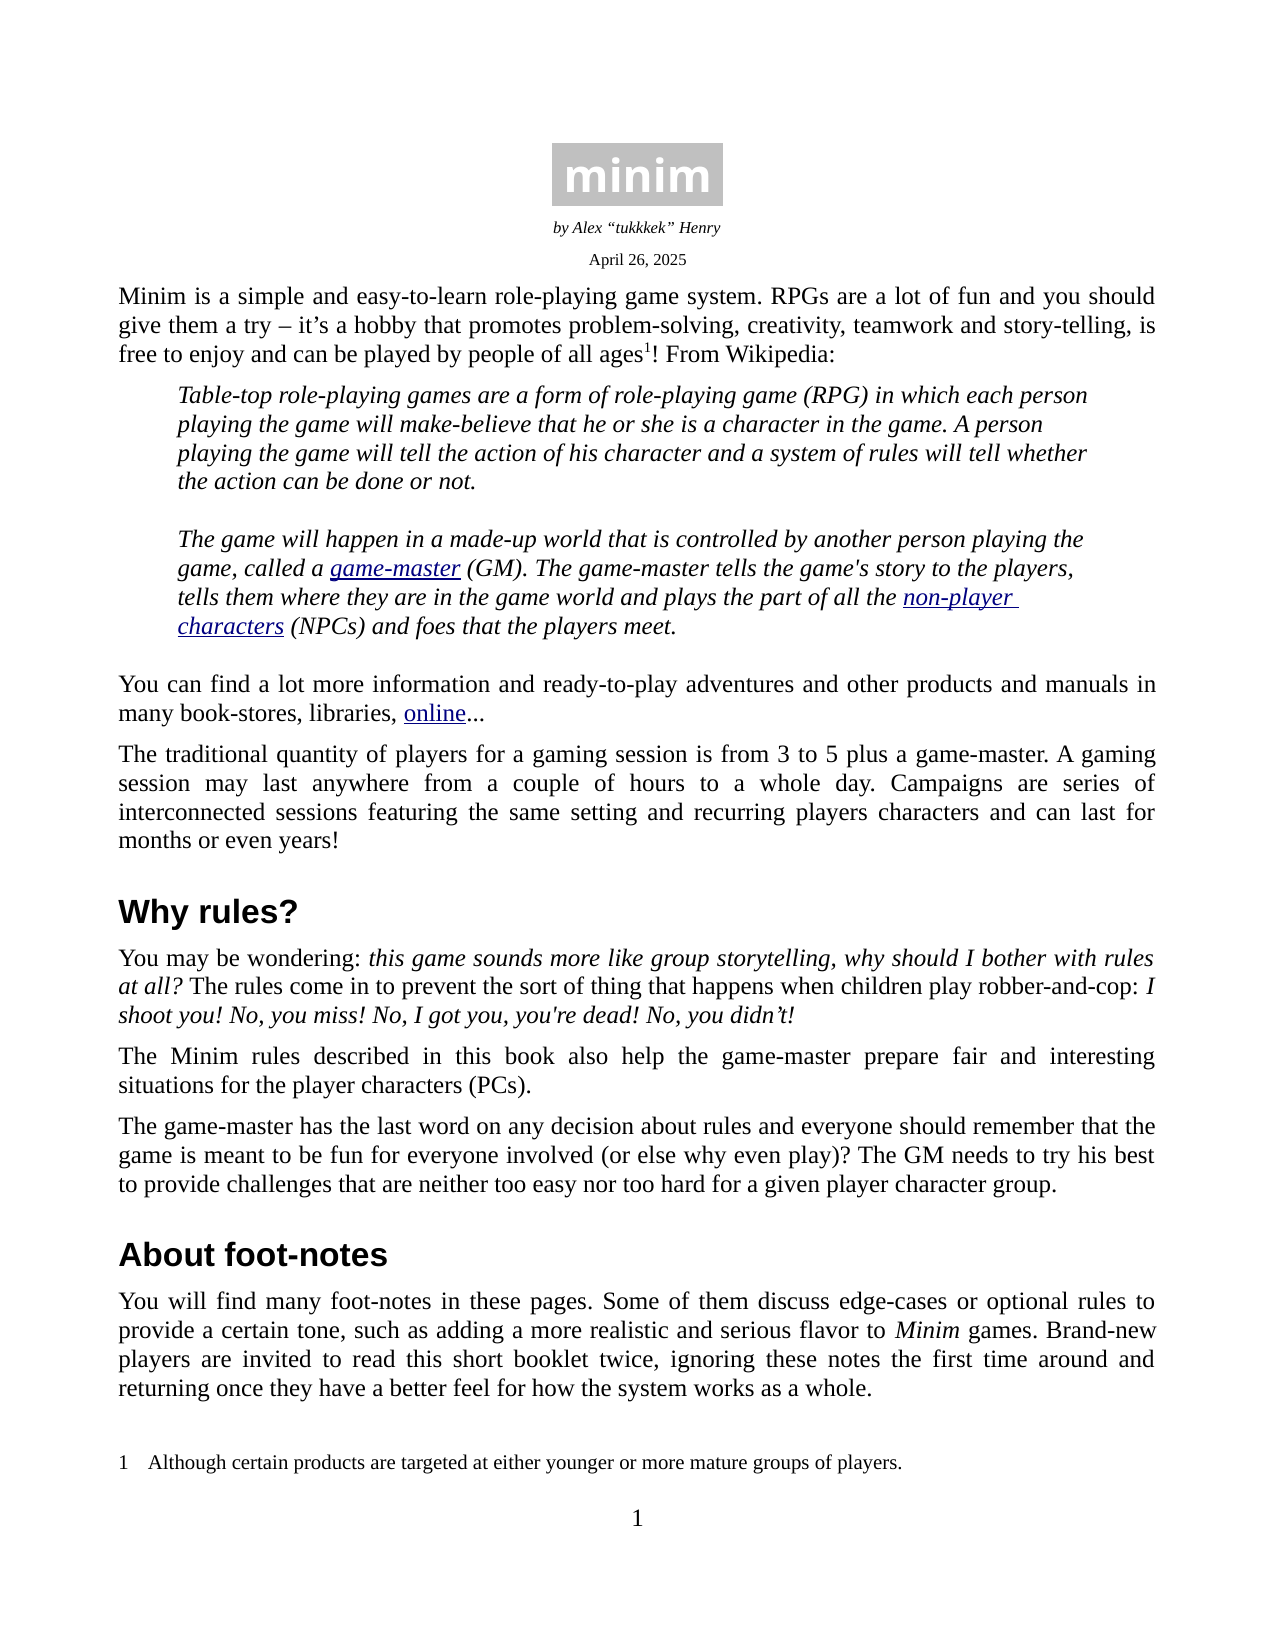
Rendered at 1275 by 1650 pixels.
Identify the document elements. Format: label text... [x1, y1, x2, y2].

text You may be wondering: this game sounds more like group storytelling, why should I bother with rules at all? The rules come in to prevent the sort of thing that happens when children play robber-and-cop: I shoot you! No, you miss! No, I got you, you're dead! No, you didn’t! [118, 943, 1157, 1029]
text You will find many foot-notes in these pages. Some of them discuss edge-cases or optional rules to provide a certain tone, such as adding a more realistic and serious flavor to Minim games. Brand-new players are invited to read this short booklet twice, ignoring these notes the first time around and returning once they have a better feel for how the system works as a whole. [118, 1286, 1157, 1401]
text Table-top role-playing games are a form of role-playing game (RPG) in which each person playing the game will make-believe that he or she is a character in the game. A person playing the game will tell the action of his character and a system of rules will tell whether the action can be done or not. [177, 380, 1098, 495]
text The traditional quantity of players for a gaming session is from 3 to 5 plus a game-master. A gaming session may last anywhere from a couple of hours to a whole day. Campaigns are series of interconnected sessions featuring the same setting and recurring players characters and can last for months or even years! [118, 739, 1157, 854]
text Minim is a simple and easy-to-learn role-playing game system. RPGs are a lot of fun and you should give them a try – it’s a hobby that promotes problem-solving, creativity, teamwork and story-telling, is free to enjoy and can be played by people of all ages! From Wikipedia: [118, 281, 1157, 368]
text You can find a lot more information and ready-to-play adventures and other products and manuals in many book-stores, libraries, online... [118, 669, 1157, 727]
text Although certain products are targeted at either younger or more mature groups of players. [118, 1449, 1157, 1474]
text The game will happen in a made-up world that is controlled by another person playing the game, called a game-master (GM). The game-master tells the game's story to the players, tells them where they are in the game world and plays the part of all the non-player characters (NPCs) and foes that the players meet. [177, 524, 1098, 639]
text The Minim rules described in this book also help the game-master prepare fair and interesting situations for the player characters (PCs). [118, 1041, 1157, 1099]
subtitle About foot-notes [118, 1235, 1157, 1274]
text April 26, 2025 [118, 250, 1157, 269]
subtitle Why rules? [118, 892, 1157, 930]
text The game-master has the last word on any decision about rules and everyone should remember that the game is meant to be fun for everyone involved (or else why even play)? The GM needs to try his best to provide challenges that are neither too easy nor too hard for a given player character group. [118, 1111, 1157, 1198]
subtitle minim [118, 143, 1157, 206]
text by Alex “tukkkek” Henry [118, 218, 1157, 237]
